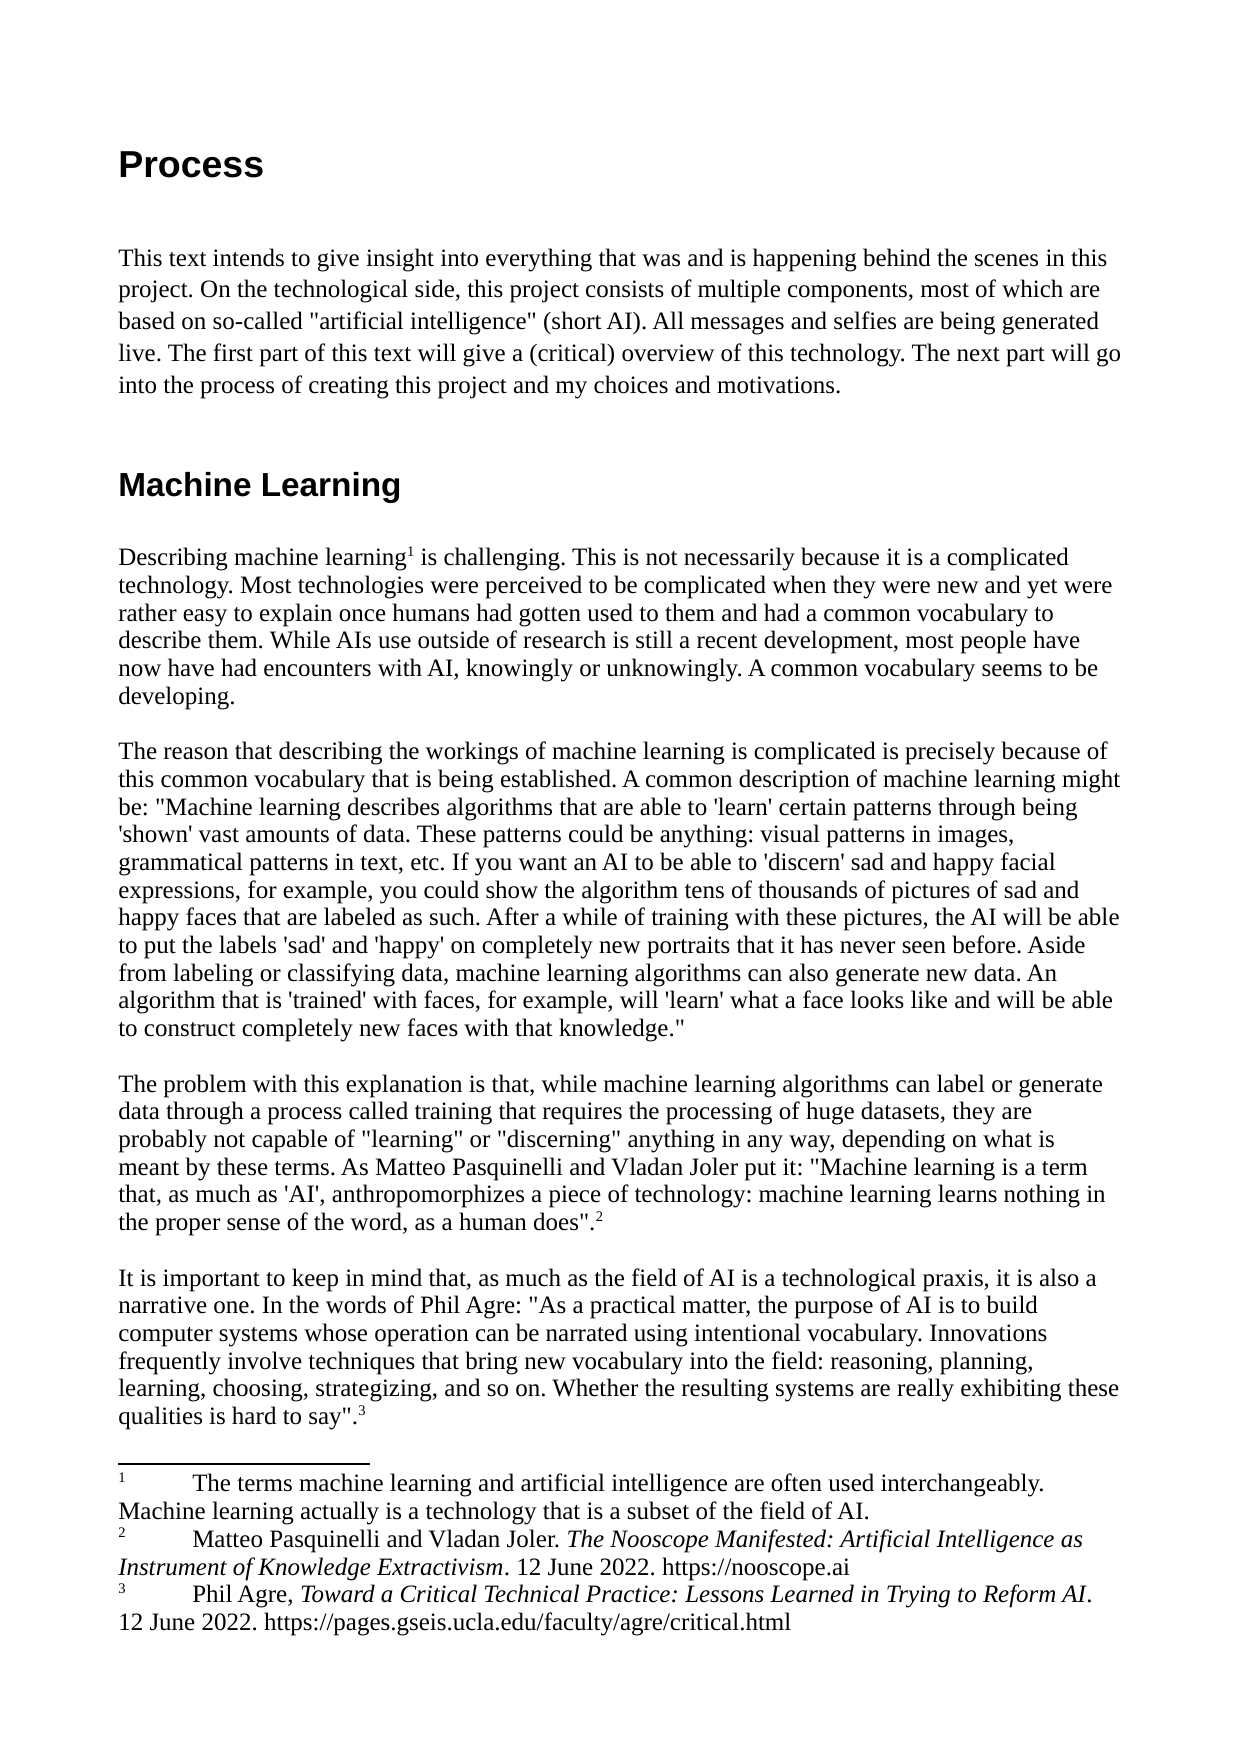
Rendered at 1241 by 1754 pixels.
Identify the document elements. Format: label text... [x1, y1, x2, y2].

subtitle Machine Learning [118, 466, 1122, 503]
text Phil Agre, Toward a Critical Technical Practice: Lessons Learned in Trying to Reform AI. 12 June 2022. https://pages.gseis.ucla.edu/faculty/agre/critical.html [118, 1580, 1122, 1636]
text This text intends to give insight into everything that was and is happening behind the scenes in this project. On the technological side, this project consists of multiple components, most of which are based on so-called "artificial intelligence" (short AI). All messages and selfies are being generated live. The first part of this text will give a (critical) overview of this technology. The next part will go into the process of creating this project and my choices and motivations. [118, 244, 1122, 399]
text The reason that describing the workings of machine learning is complicated is precisely because of this common vocabulary that is being established. A common description of machine learning might be: "Machine learning describes algorithms that are able to 'learn' certain patterns through being 'shown' vast amounts of data. These patterns could be anything: visual patterns in images, grammatical patterns in text, etc. If you want an AI to be able to 'discern' sad and happy facial expressions, for example, you could show the algorithm tens of thousands of pictures of sad and happy faces that are labeled as such. After a while of training with these pictures, the AI will be able to put the labels 'sad' and 'happy' on completely new portraits that it has never seen before. Aside from labeling or classifying data, machine learning algorithms can also generate new data. An algorithm that is 'trained' with faces, for example, will 'learn' what a face looks like and will be able to construct completely new faces with that knowledge." [118, 737, 1122, 1042]
subtitle Process [118, 143, 1122, 185]
text The problem with this explanation is that, while machine learning algorithms can label or generate data through a process called training that requires the processing of huge datasets, they are probably not capable of "learning" or "discerning" anything in any way, depending on what is meant by these terms. As Matteo Pasquinelli and Vladan Joler put it: "Machine learning is a term that, as much as 'AI', anthropomorphizes a piece of technology: machine learning learns nothing in the proper sense of the word, as a human does". [118, 1070, 1122, 1236]
text Matteo Pasquinelli and Vladan Joler. The Nooscope Manifested: Artificial Intelligence as Instrument of Knowledge Extractivism. 12 June 2022. https://nooscope.ai [118, 1525, 1122, 1580]
text Describing machine learning is challenging. This is not necessarily because it is a complicated technology. Most technologies were perceived to be complicated when they were new and yet were rather easy to explain once humans had gotten used to them and had a common vocabulary to describe them. While AIs use outside of research is still a recent development, most people have now have had encounters with AI, knowingly or unknowingly. A common vocabulary seems to be developing. [118, 543, 1122, 709]
text The terms machine learning and artificial intelligence are often used interchangeably. Machine learning actually is a technology that is a subset of the field of AI. [118, 1469, 1122, 1525]
text It is important to keep in mind that, as much as the field of AI is a technological praxis, it is also a narrative one. In the words of Phil Agre: "As a practical matter, the purpose of AI is to build computer systems whose operation can be narrated using intentional vocabulary. Innovations frequently involve techniques that bring new vocabulary into the field: reasoning, planning, learning, choosing, strategizing, and so on. Whether the resulting systems are really exhibiting these qualities is hard to say". [118, 1264, 1122, 1430]
